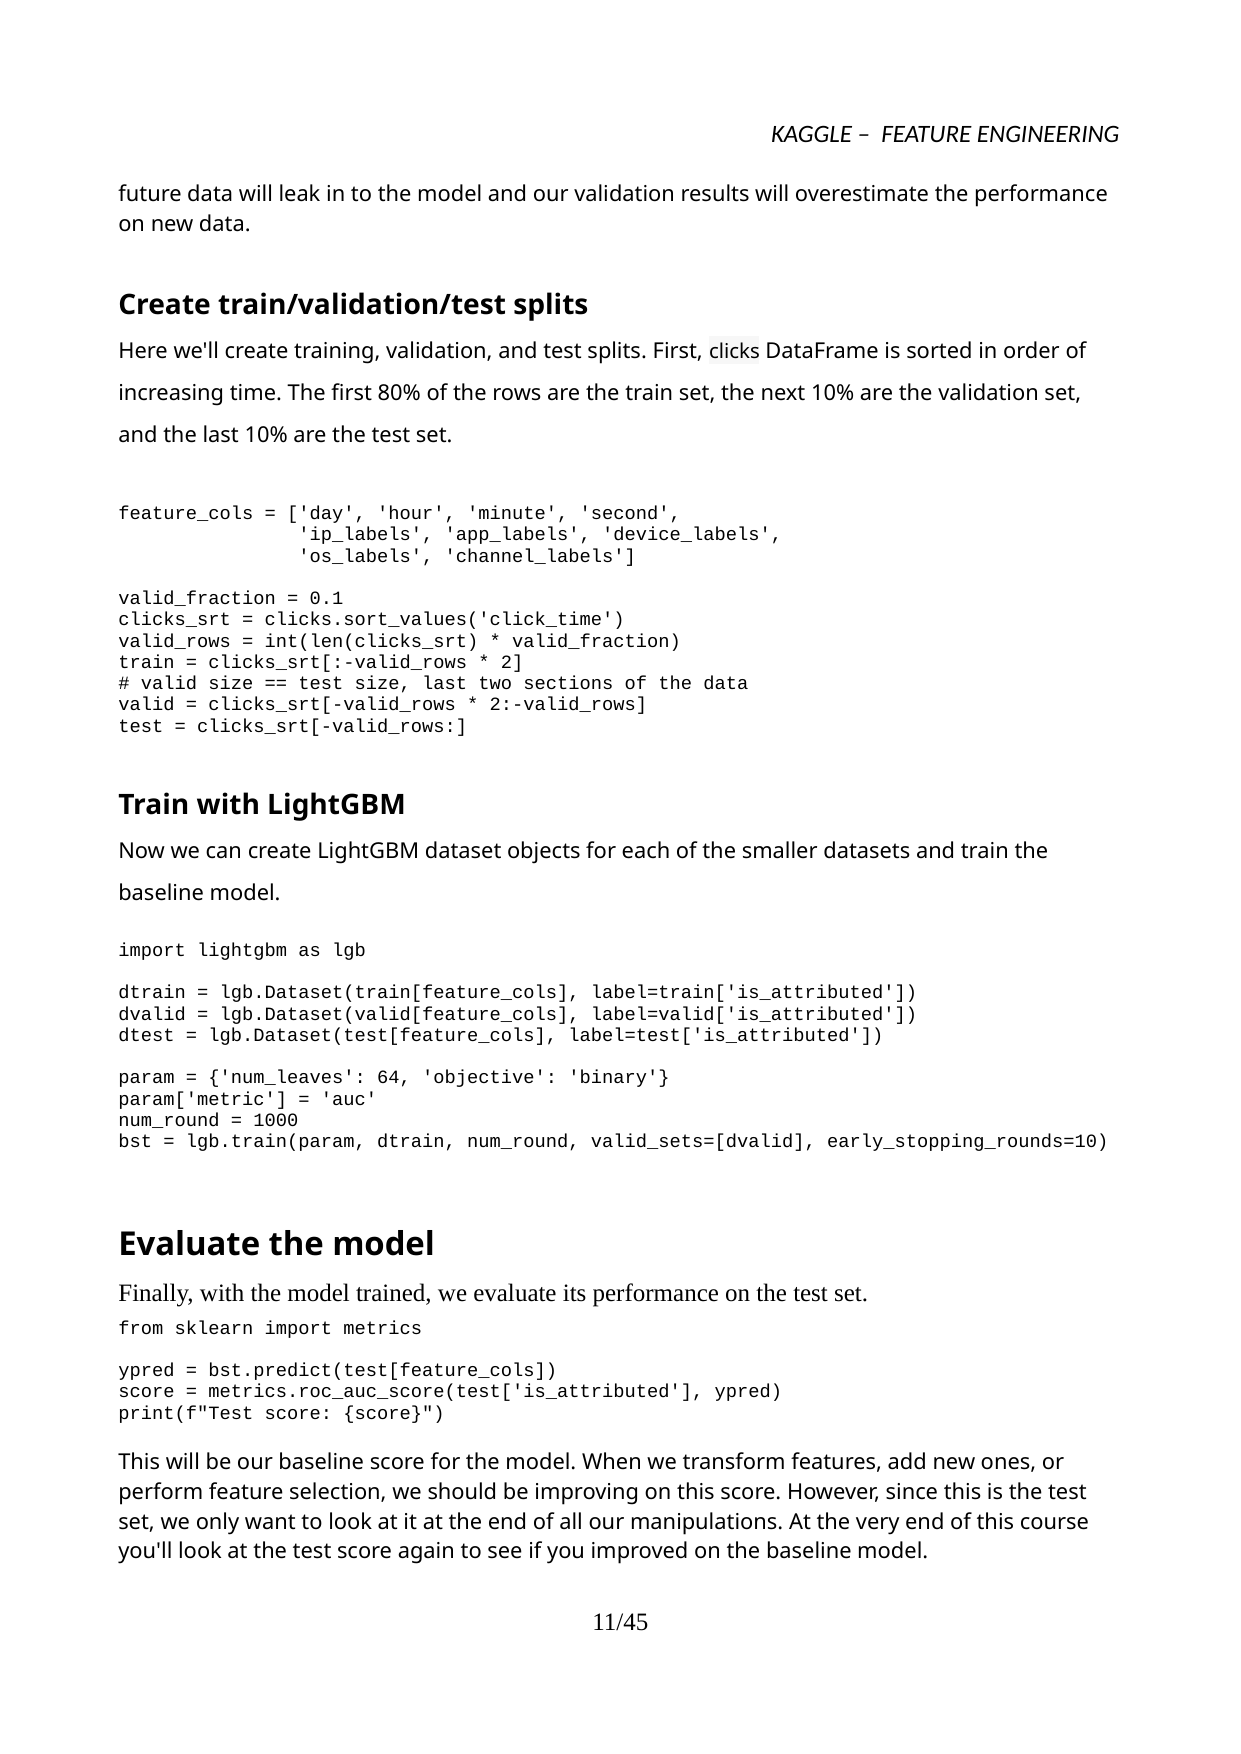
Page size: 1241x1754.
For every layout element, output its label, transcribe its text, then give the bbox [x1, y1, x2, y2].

text valid_fraction = 0.1 [118, 589, 1122, 610]
text Finally, with the model trained, we evaluate its performance on the test set. [118, 1278, 1122, 1307]
subtitle Create train/validation/test splits [118, 284, 1122, 322]
text valid_rows = int(len(clicks_srt) * valid_fraction) [118, 631, 1122, 653]
text score = metrics.roc_auc_score(test['is_attributed'], ypred) [118, 1382, 1122, 1403]
text dtest = lgb.Dataset(test[feature_cols], label=test['is_attributed']) [118, 1026, 1122, 1047]
text Here we'll create training, validation, and test splits. First, clicks DataFrame is sorted in order of increasing time. The first 80% of the rows are the train set, the next 10% are the validation set, and the last 10% are the test set. [118, 335, 1122, 449]
text num_round = 1000 [118, 1111, 1122, 1132]
text from sklearn import metrics [118, 1318, 1122, 1340]
subtitle Evaluate the model [118, 1221, 1122, 1265]
text print(f"Test score: {score}") [118, 1403, 1122, 1425]
subtitle Train with LightGBM [118, 784, 1122, 822]
text # valid size == test size, last two sections of the data [118, 674, 1122, 695]
text This will be our baseline score for the model. When we transform features, add new ones, or perform feature selection, we should be improving on this score. However, since this is the test set, we only want to look at it at the end of all our manipulations. At the very end of this course you'll look at the test score again to see if you improved on the baseline model. [118, 1446, 1122, 1565]
text import lightgbm as lgb [118, 941, 1122, 962]
text 'os_labels', 'channel_labels'] [118, 546, 1122, 568]
text test = clicks_srt[-valid_rows:] [118, 716, 1122, 738]
text bst = lgb.train(param, dtrain, num_round, valid_sets=[dvalid], early_stopping_rounds=10) [118, 1132, 1122, 1153]
text valid = clicks_srt[-valid_rows * 2:-valid_rows] [118, 695, 1122, 716]
text clicks_srt = clicks.sort_values('click_time') [118, 610, 1122, 631]
text Now we can create LightGBM dataset objects for each of the smaller datasets and train the baseline model. [118, 835, 1122, 907]
text dvalid = lgb.Dataset(valid[feature_cols], label=valid['is_attributed']) [118, 1004, 1122, 1026]
text feature_cols = ['day', 'hour', 'minute', 'second', [118, 504, 1122, 525]
text param = {'num_leaves': 64, 'objective': 'binary'} [118, 1068, 1122, 1089]
text future data will leak in to the model and our validation results will overestimate the performance on new data. [118, 178, 1122, 238]
text dtrain = lgb.Dataset(train[feature_cols], label=train['is_attributed']) [118, 983, 1122, 1004]
text ypred = bst.predict(test[feature_cols]) [118, 1361, 1122, 1382]
text 'ip_labels', 'app_labels', 'device_labels', [118, 525, 1122, 546]
text param['metric'] = 'auc' [118, 1089, 1122, 1111]
text train = clicks_srt[:-valid_rows * 2] [118, 653, 1122, 674]
